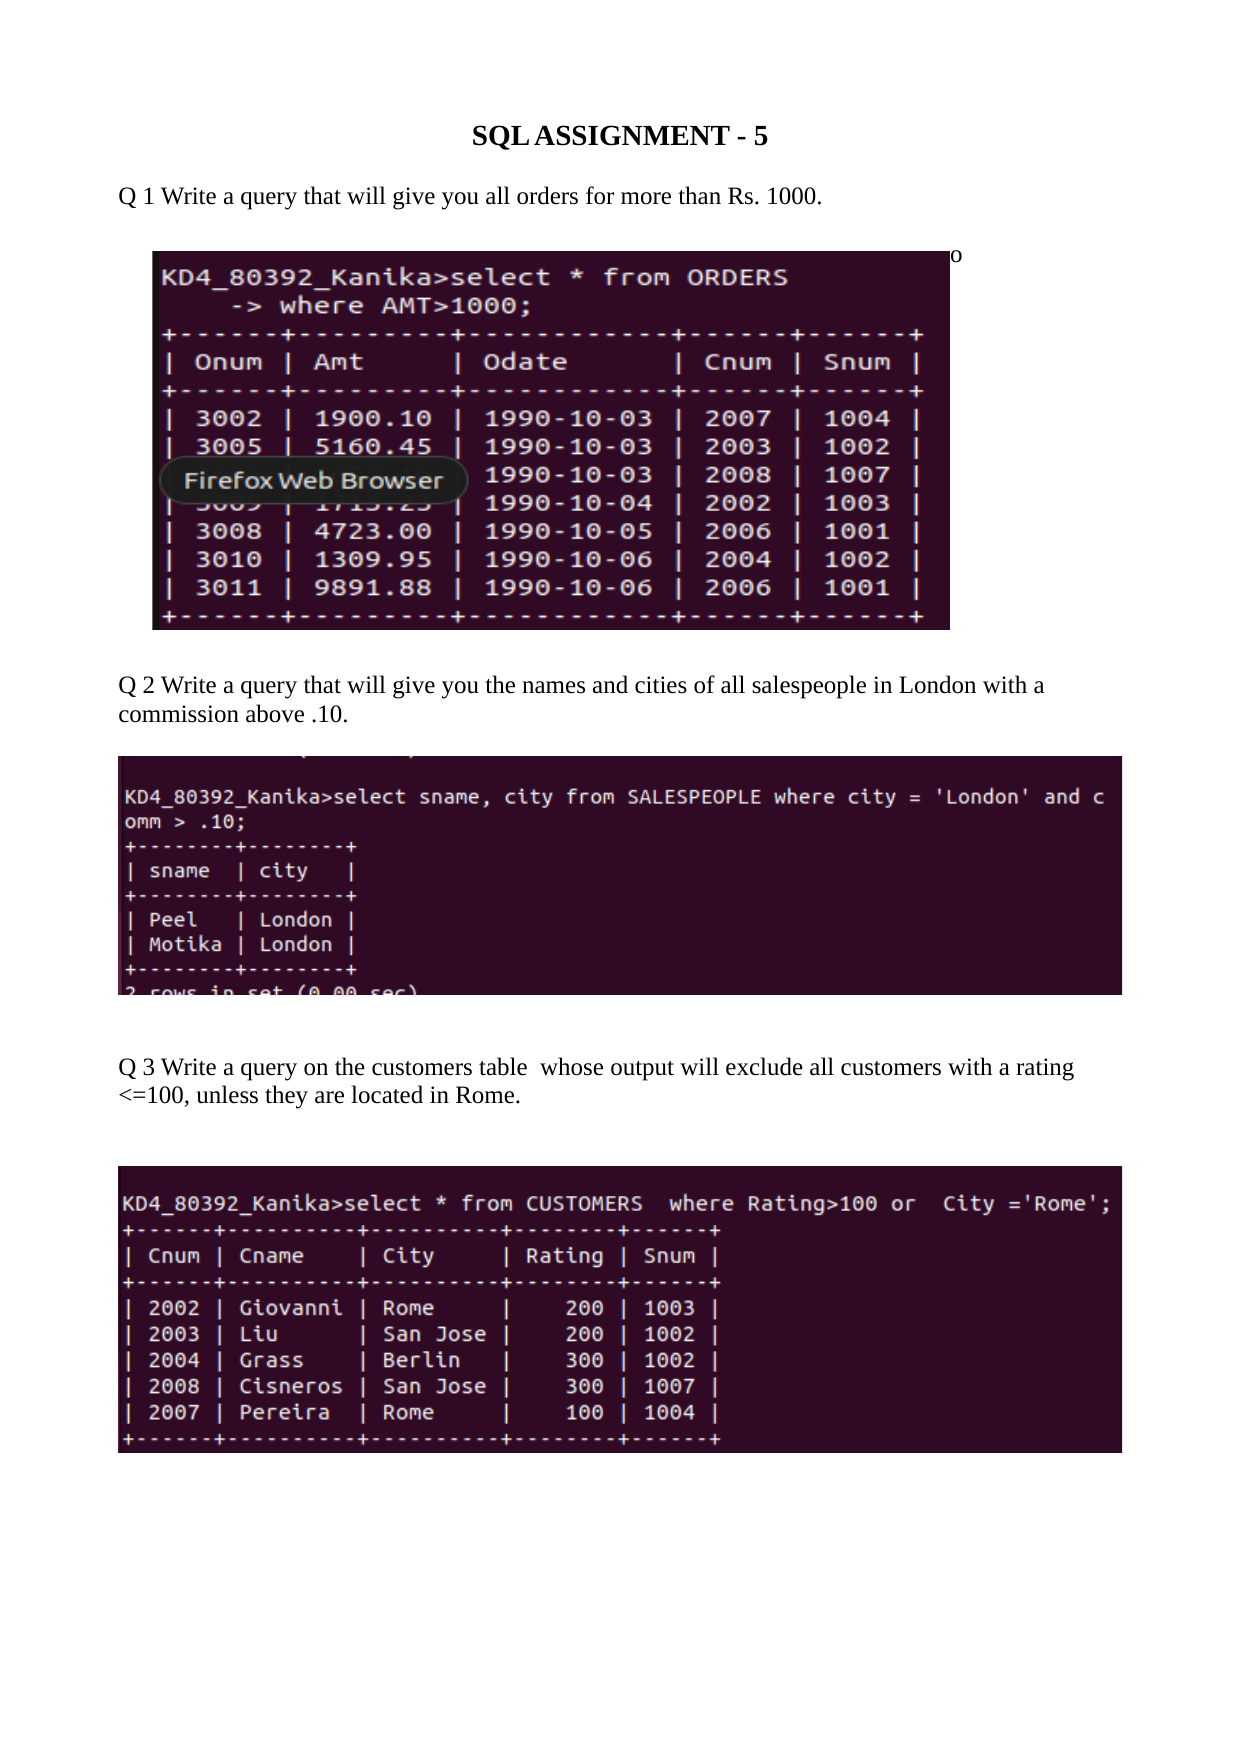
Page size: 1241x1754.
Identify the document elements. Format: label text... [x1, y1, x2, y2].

text Q 1 Write a query that will give you all orders for more than Rs. 1000. [118, 181, 1122, 210]
picture [152, 251, 950, 630]
text Q 3 Write a query on the customers table whose output will exclude all customers with a rating <=100, unless they are located in Rome. [118, 1052, 1122, 1109]
picture [118, 1166, 1123, 1453]
text o [118, 239, 1122, 267]
text Q 2 Write a query that will give you the names and cities of all salespeople in London with a commission above .10. [118, 670, 1122, 727]
picture [118, 756, 1123, 995]
